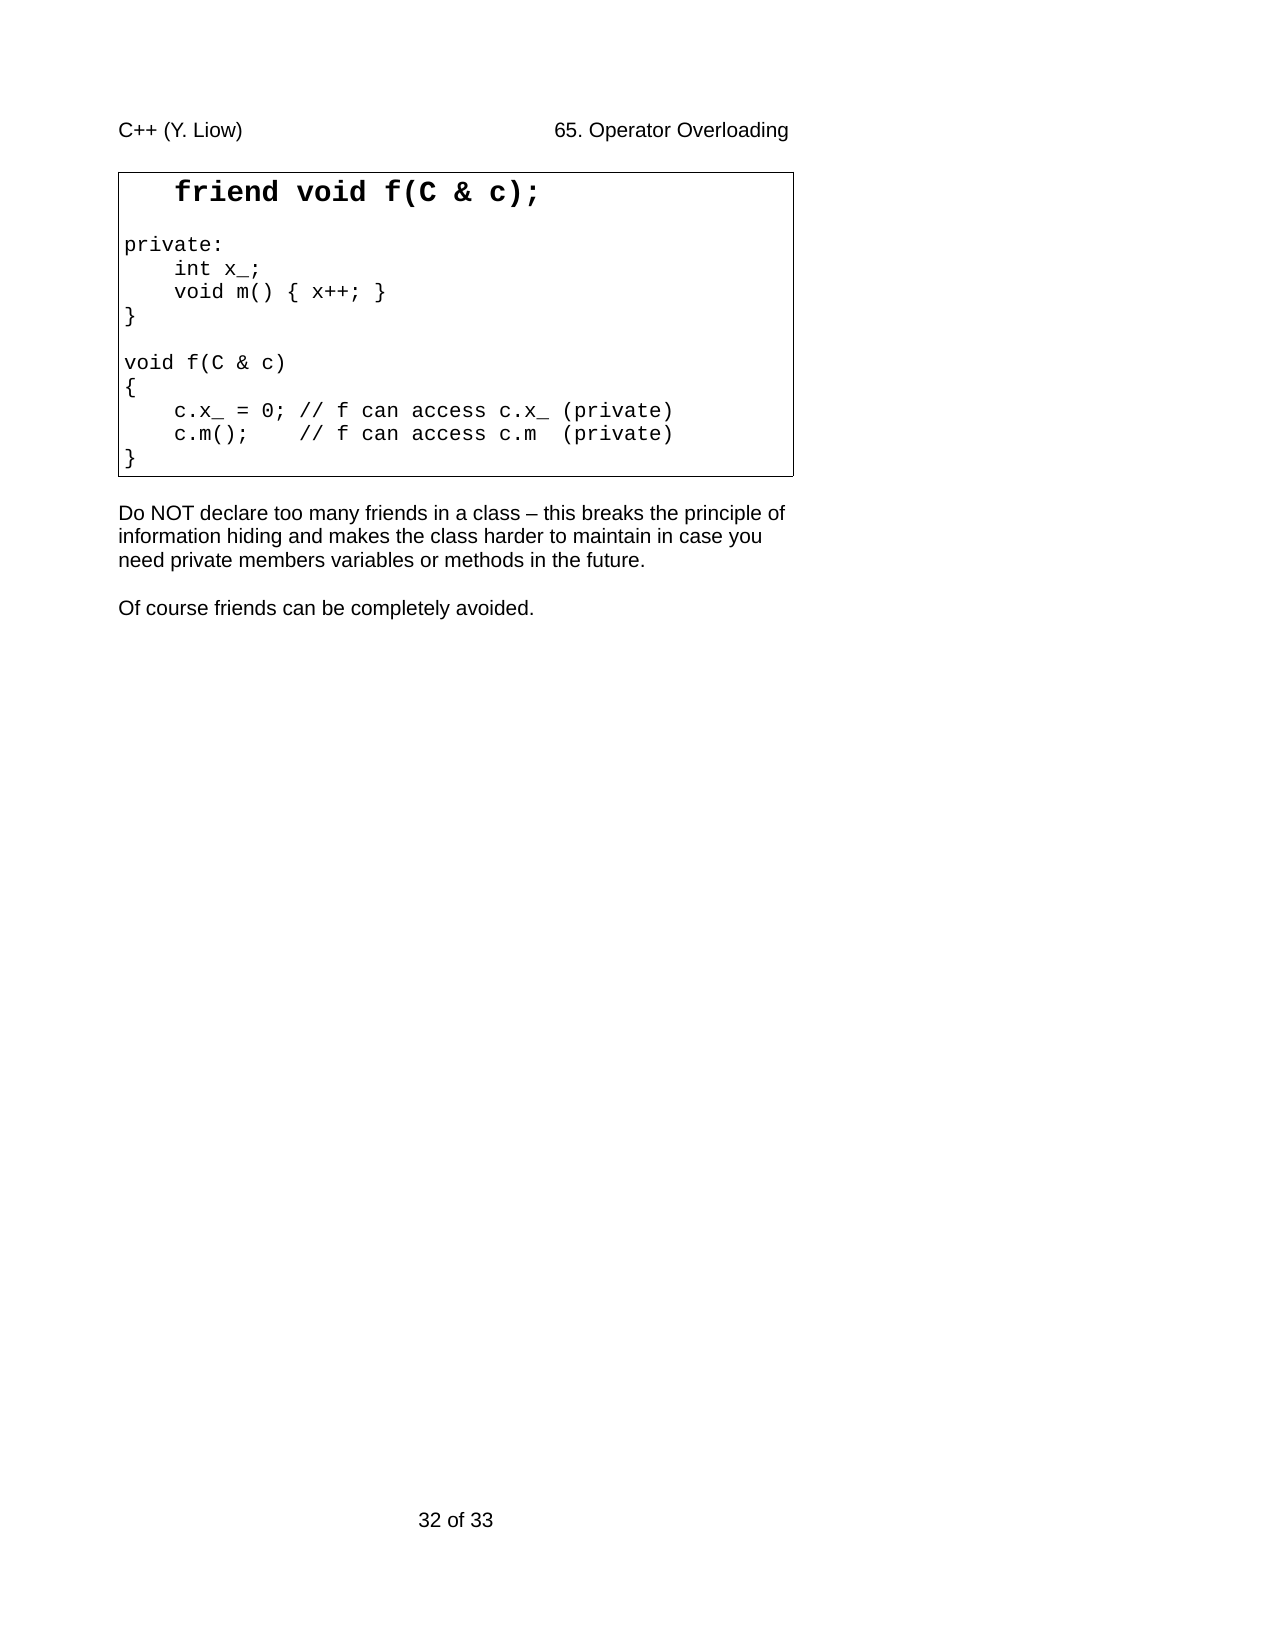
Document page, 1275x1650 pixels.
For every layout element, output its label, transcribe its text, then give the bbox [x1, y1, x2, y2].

text need private members variables or methods in the future. [118, 548, 793, 572]
table_header friend void f(C & c); private: int x_; void m() { x++; } } void f(C & c) { c.x_ = 0; // f can access c.x_ (private) c.m(); // f can access c.m (private) } [119, 173, 793, 476]
text Of course friends can be completely avoided. [118, 596, 793, 620]
text Do NOT declare too many friends in a class – this breaks the principle of information hiding and makes the class harder to maintain in case you [118, 500, 793, 548]
